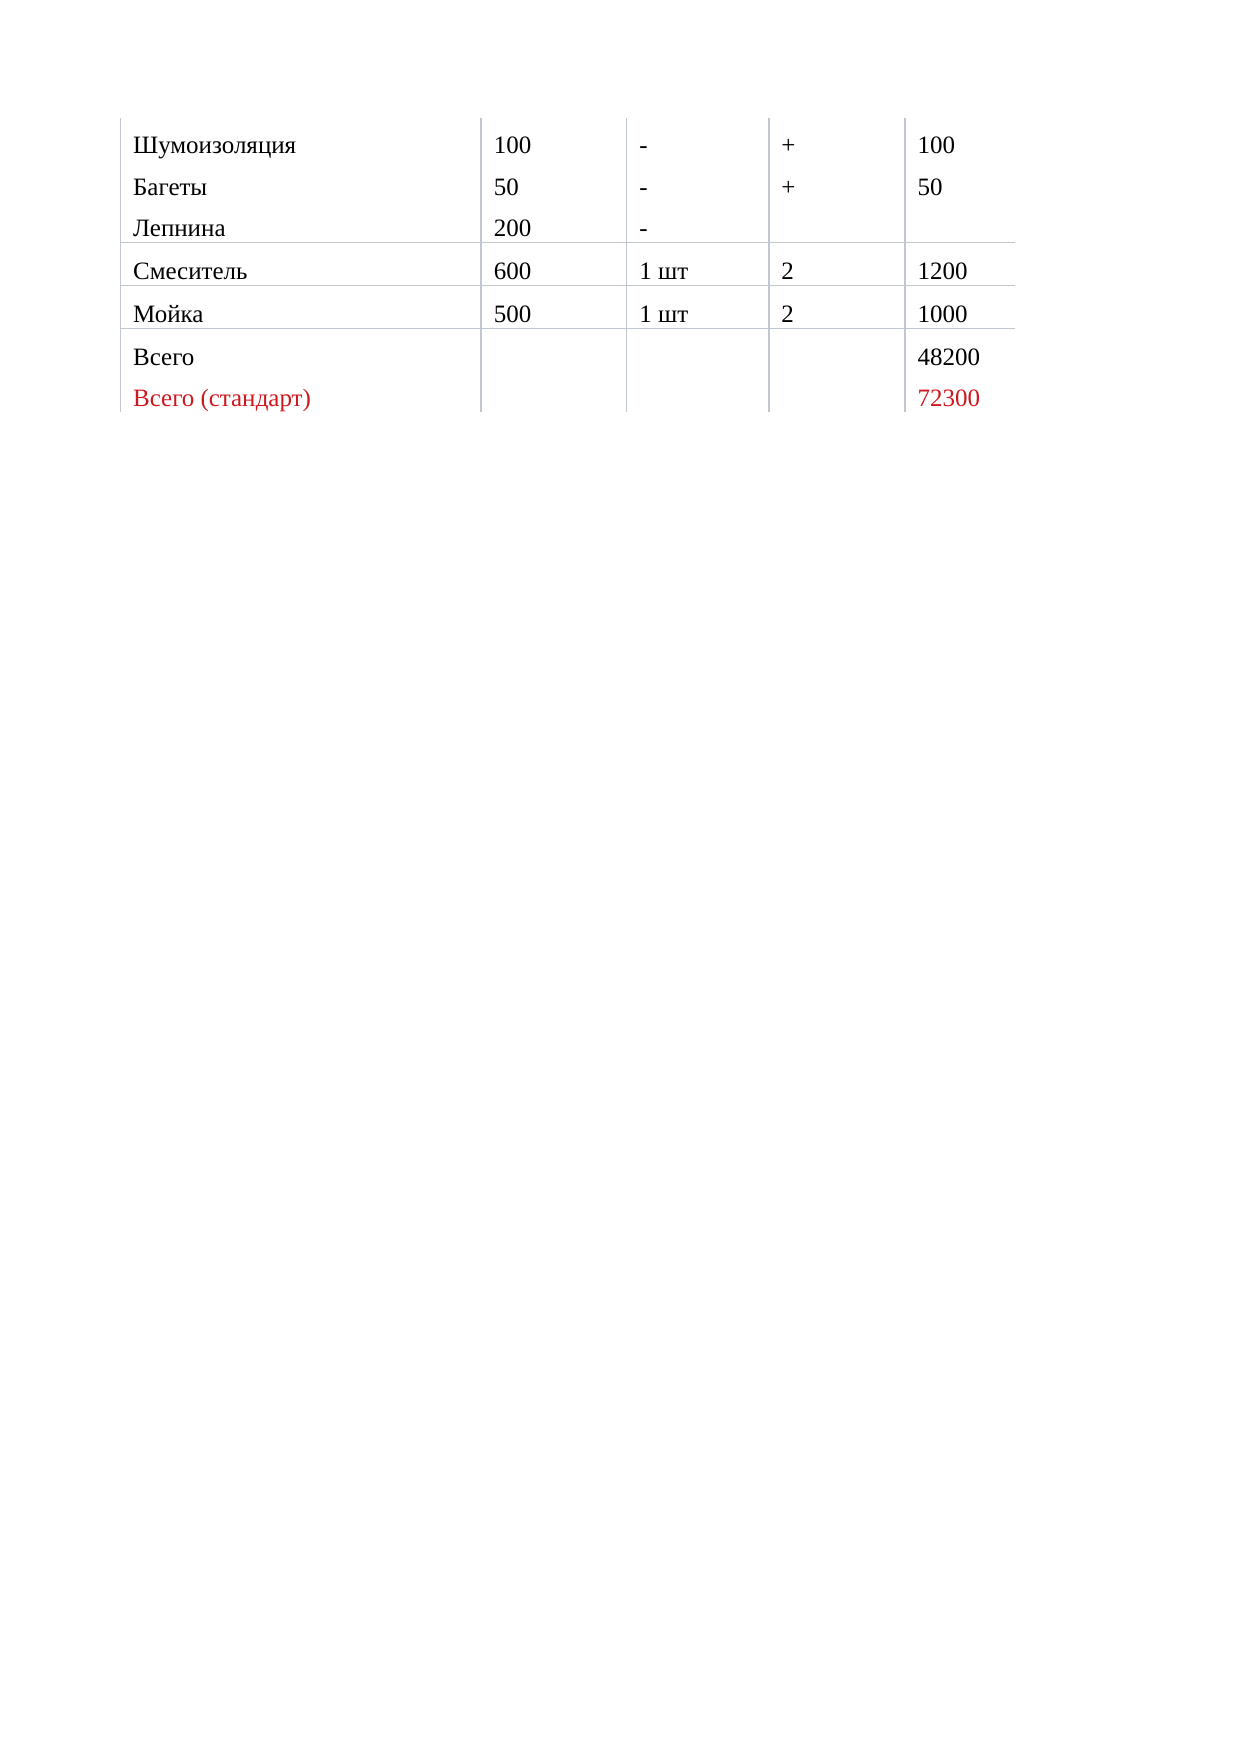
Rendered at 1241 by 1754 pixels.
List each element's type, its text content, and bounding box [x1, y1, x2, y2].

table_cell 600 [482, 243, 626, 285]
table_cell [770, 329, 904, 370]
table_cell 1 шт [627, 286, 768, 327]
table_cell 48200 [906, 329, 1015, 370]
table_cell 1200 [906, 243, 1015, 285]
table_cell 50 [482, 159, 626, 201]
table_cell 1000 [906, 286, 1015, 327]
table_cell - [627, 159, 768, 201]
table_cell 1 шт [627, 243, 768, 285]
table_cell + [770, 159, 904, 201]
table_cell 500 [482, 286, 626, 327]
table_cell [627, 329, 768, 370]
table_cell Смеситель [121, 243, 480, 285]
table_cell Всего (стандарт) [121, 370, 480, 412]
table_cell [770, 370, 904, 412]
table_cell 50 [906, 159, 1015, 201]
table_cell 100 [482, 118, 626, 159]
table_cell Всего [121, 329, 480, 370]
table_cell 200 [482, 201, 626, 242]
table_cell + [770, 118, 904, 159]
table_cell 100 [906, 118, 1015, 159]
table_cell 2 [770, 243, 904, 285]
table_cell [482, 329, 626, 370]
table_cell [906, 201, 1015, 242]
table_cell [627, 370, 768, 412]
table_cell Шумоизоляция [121, 118, 480, 159]
table_cell [482, 370, 626, 412]
table_cell - [627, 118, 768, 159]
table_cell 2 [770, 286, 904, 327]
table_cell [770, 201, 904, 242]
table_cell Лепнина [121, 201, 480, 242]
table_cell 72300 [906, 370, 1015, 412]
table_cell Мойка [121, 286, 480, 327]
table_cell - [627, 201, 768, 242]
table_cell Багеты [121, 159, 480, 201]
